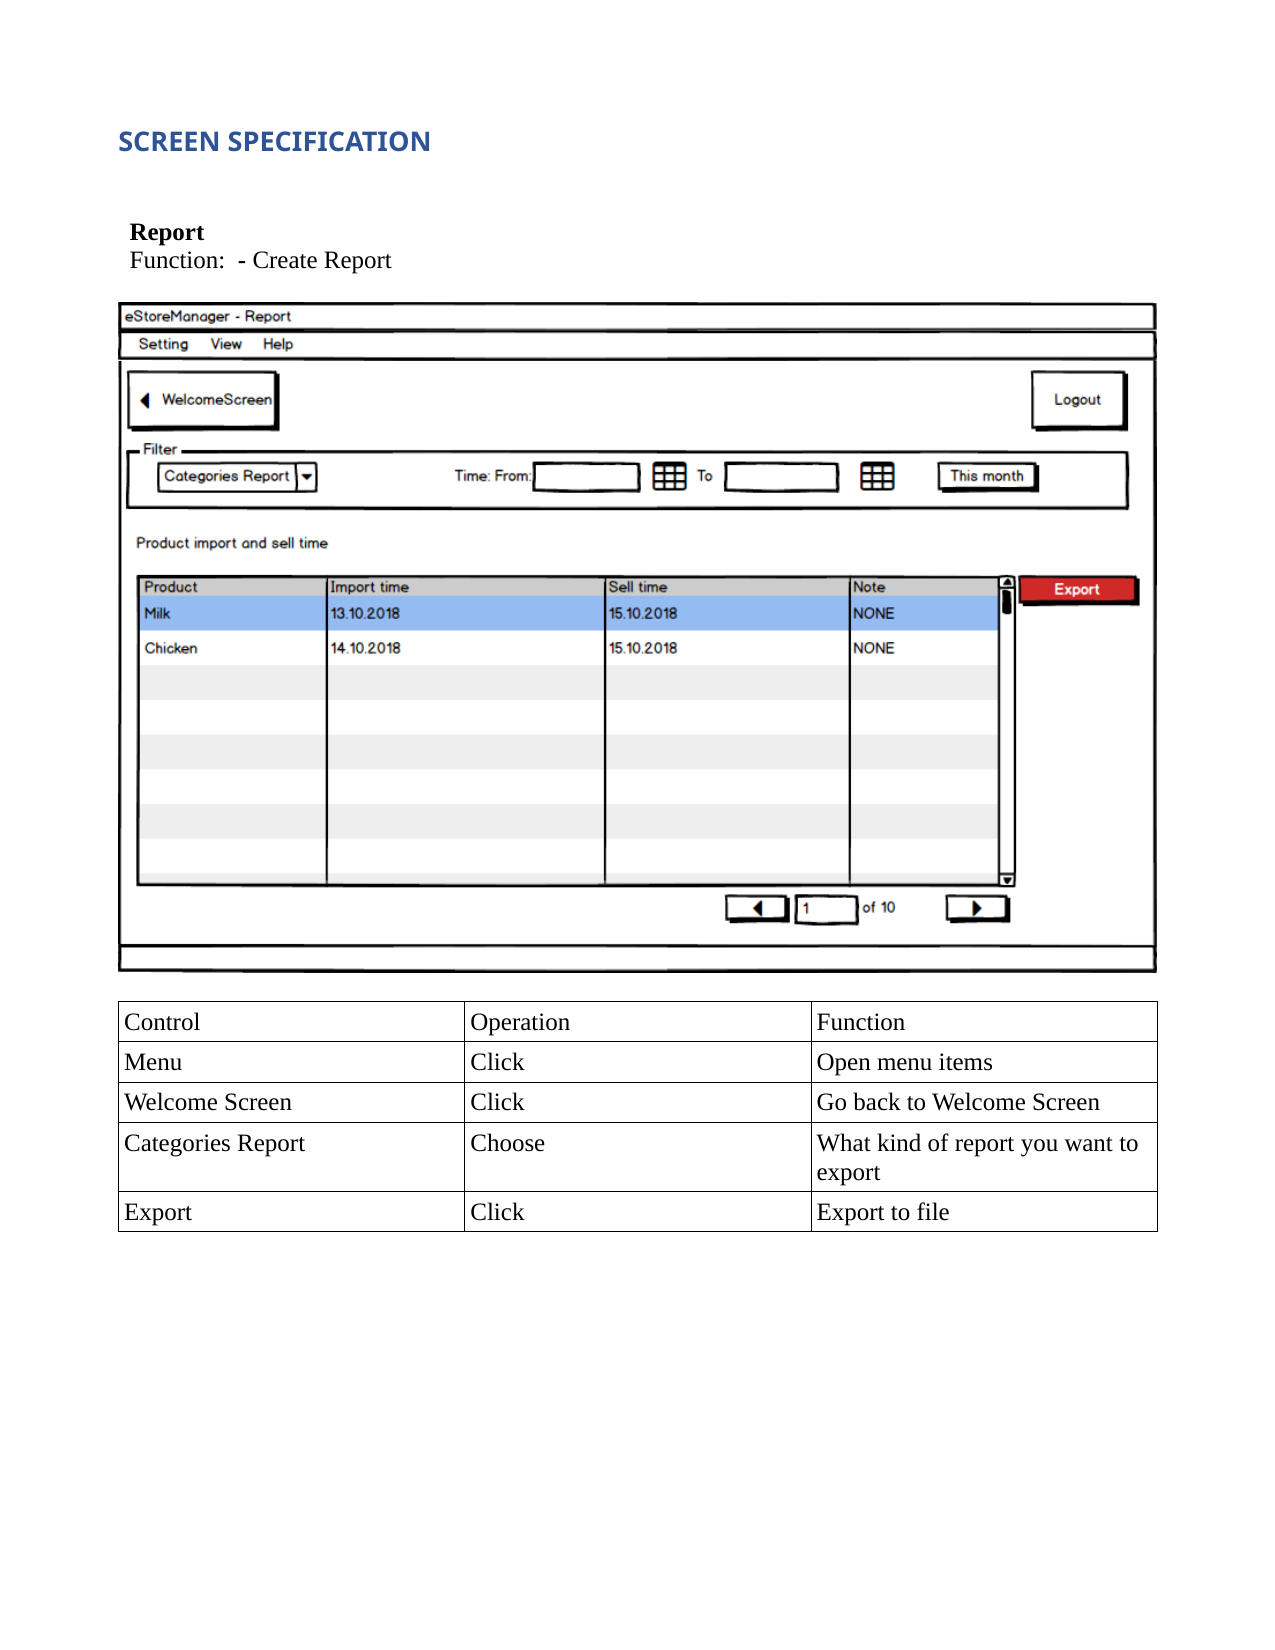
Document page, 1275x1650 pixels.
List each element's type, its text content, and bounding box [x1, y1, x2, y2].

table_cell Go back to Welcome Screen [812, 1083, 1157, 1122]
table_cell Export to file [812, 1192, 1157, 1231]
table_cell Menu [119, 1042, 464, 1082]
subtitle SCREEN SPECIFICATION [118, 122, 1157, 159]
table_cell Categories Report [119, 1123, 464, 1191]
table_cell What kind of report you want to export [812, 1123, 1157, 1191]
table_header Function [812, 1002, 1157, 1041]
table_cell Click [465, 1192, 811, 1231]
table_header Operation [465, 1002, 811, 1041]
table_header Report Function: - Create Report [118, 217, 1275, 274]
table_cell Welcome Screen [119, 1083, 464, 1122]
table_cell Export [119, 1192, 464, 1231]
table_cell Click [465, 1042, 811, 1082]
table_cell [118, 274, 1275, 303]
table_header Control [119, 1002, 464, 1041]
picture [118, 302, 1157, 973]
table_cell Click [465, 1083, 811, 1122]
table_cell Choose [465, 1123, 811, 1191]
table_cell Open menu items [812, 1042, 1157, 1082]
